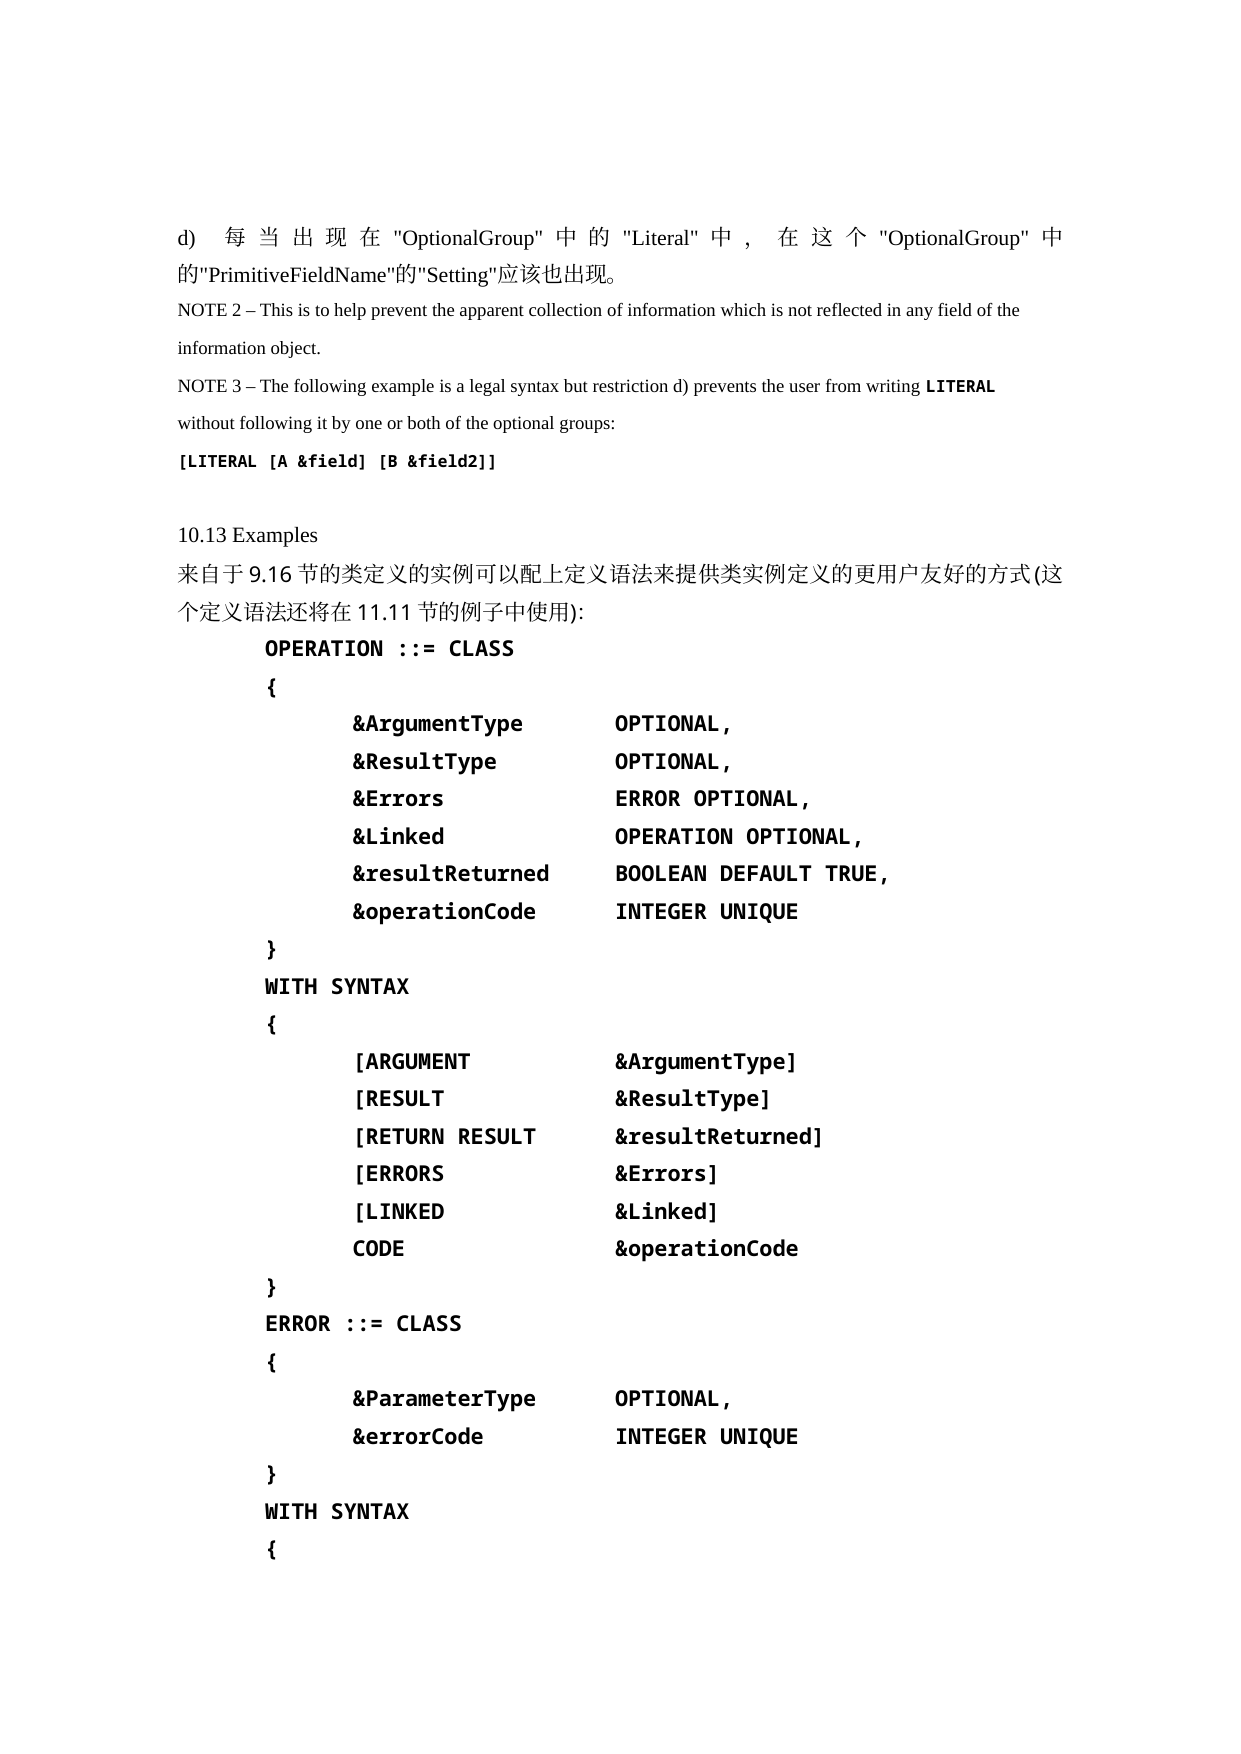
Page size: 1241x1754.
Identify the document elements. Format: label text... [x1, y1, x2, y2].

text CODE &operationCode [177, 1229, 1063, 1267]
text &ParameterType OPTIONAL, [177, 1379, 1063, 1417]
text [LITERAL [A &field] [B &field2]] [177, 442, 1063, 479]
text [ERRORS &Errors] [177, 1154, 1063, 1192]
subtitle 10.13 Examples [177, 517, 1063, 554]
text d) 每当出现在"OptionalGroup"中的"Literal"中，在这个"OptionalGroup"中的"PrimitiveFieldName"的"Setting"应该也出现。 [177, 217, 1063, 292]
text [ARGUMENT &ArgumentType] [177, 1042, 1063, 1079]
text WITH SYNTAX [177, 1492, 1063, 1529]
text &resultReturned BOOLEAN DEFAULT TRUE, [177, 854, 1063, 892]
text [LINKED &Linked] [177, 1192, 1063, 1229]
text { [177, 1529, 1063, 1567]
text &Linked OPERATION OPTIONAL, [177, 817, 1063, 854]
text &operationCode INTEGER UNIQUE [177, 892, 1063, 929]
text information object. [177, 329, 1063, 367]
text WITH SYNTAX [177, 967, 1063, 1004]
text &ResultType OPTIONAL, [177, 742, 1063, 779]
text { [177, 667, 1063, 704]
text [RETURN RESULT &resultReturned] [177, 1117, 1063, 1154]
text [RESULT &ResultType] [177, 1079, 1063, 1117]
text without following it by one or both of the optional groups: [177, 404, 1063, 442]
text &Errors ERROR OPTIONAL, [177, 779, 1063, 817]
text { [177, 1004, 1063, 1042]
text 来自于9.16节的类定义的实例可以配上定义语法来提供类实例定义的更用户友好的方式(这个定义语法还将在11.11节的例子中使用)： [177, 554, 1063, 629]
text OPERATION ::= CLASS [177, 629, 1063, 667]
text NOTE 3 – The following example is a legal syntax but restriction d) prevents the user from writing LITERAL [177, 367, 1063, 404]
text NOTE 2 – This is to help prevent the apparent collection of information which is not reflected in any field of the [177, 292, 1063, 329]
text ERROR ::= CLASS [177, 1304, 1063, 1342]
text } [177, 1267, 1063, 1304]
text &errorCode INTEGER UNIQUE [177, 1417, 1063, 1454]
text } [177, 1454, 1063, 1492]
text { [177, 1342, 1063, 1379]
text &ArgumentType OPTIONAL, [177, 704, 1063, 742]
text } [177, 929, 1063, 967]
